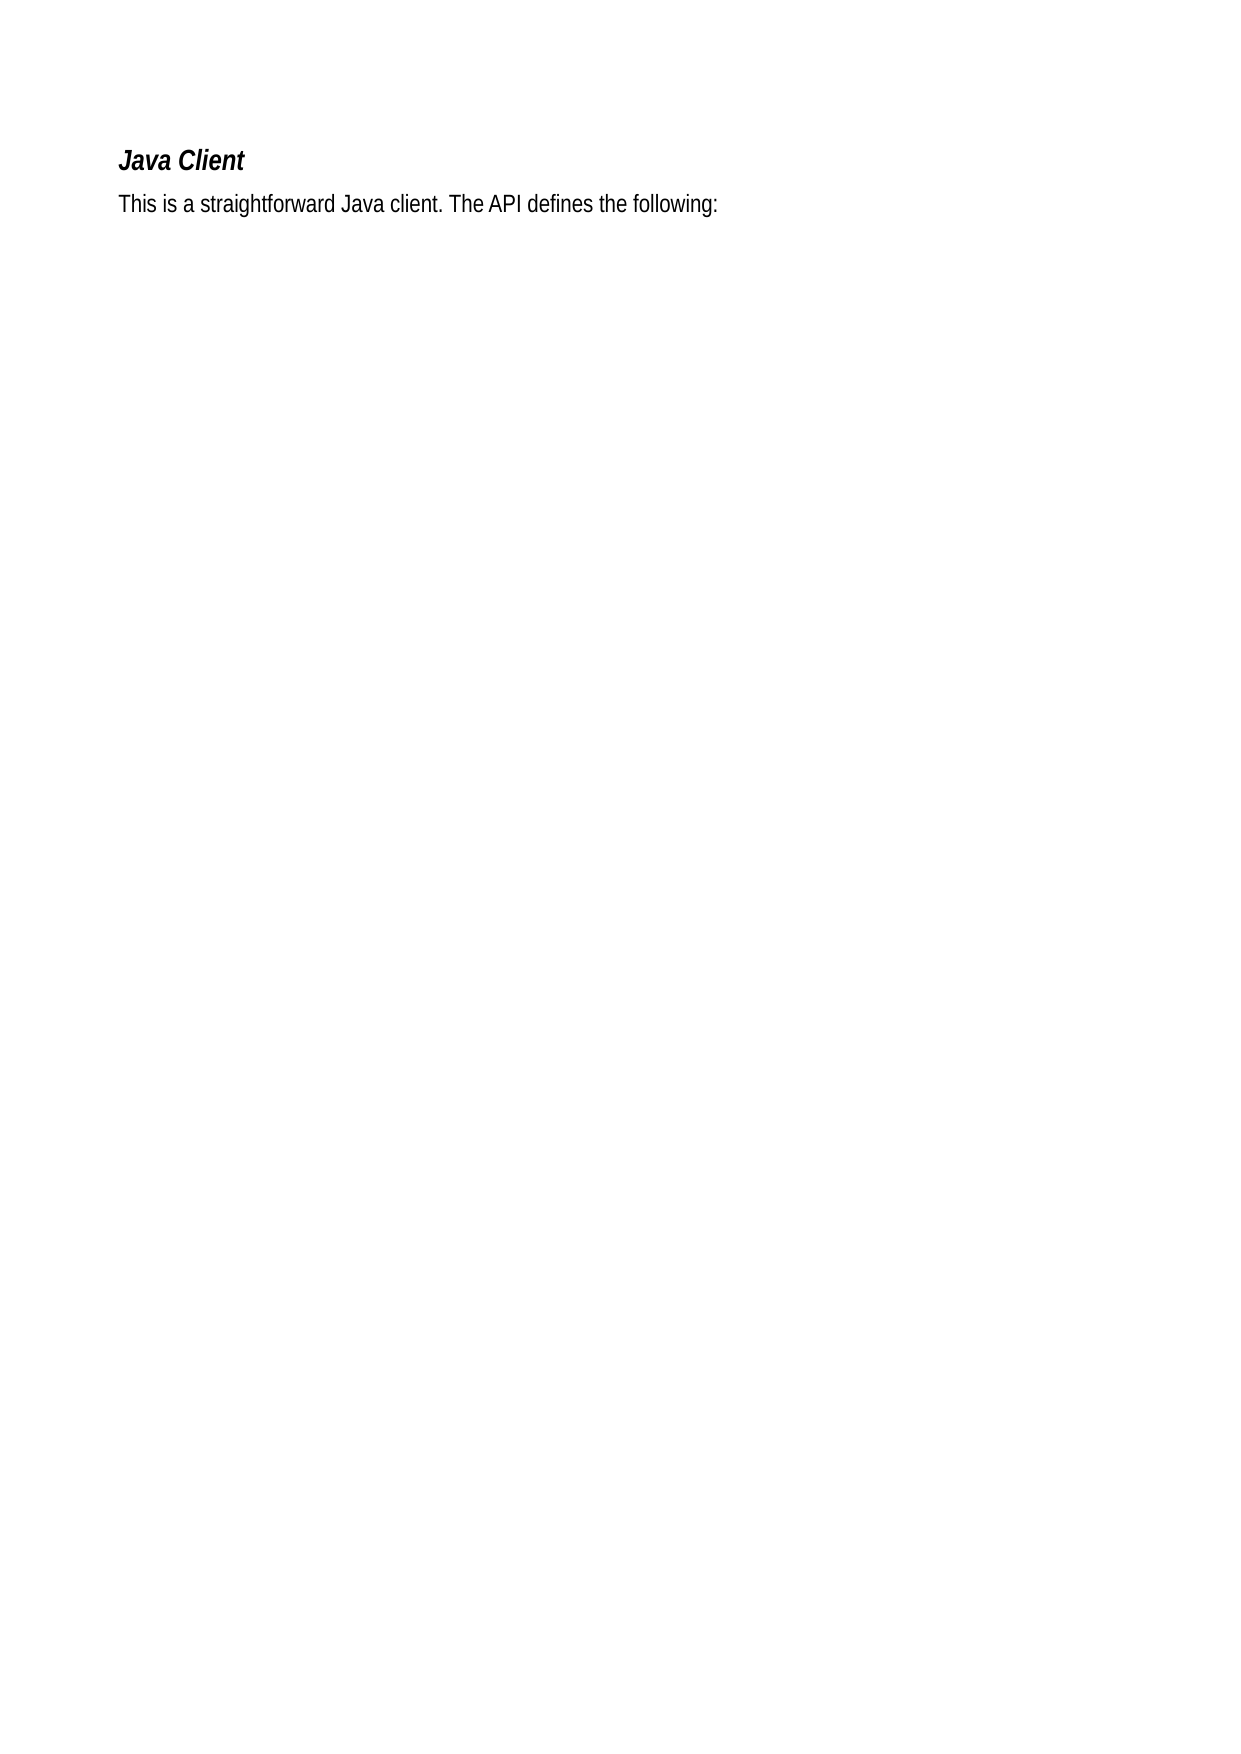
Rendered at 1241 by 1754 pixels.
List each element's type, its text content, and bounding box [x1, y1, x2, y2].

text This is a straightforward Java client. The API defines the following: [118, 189, 1122, 218]
subtitle Java Client [118, 143, 1122, 177]
